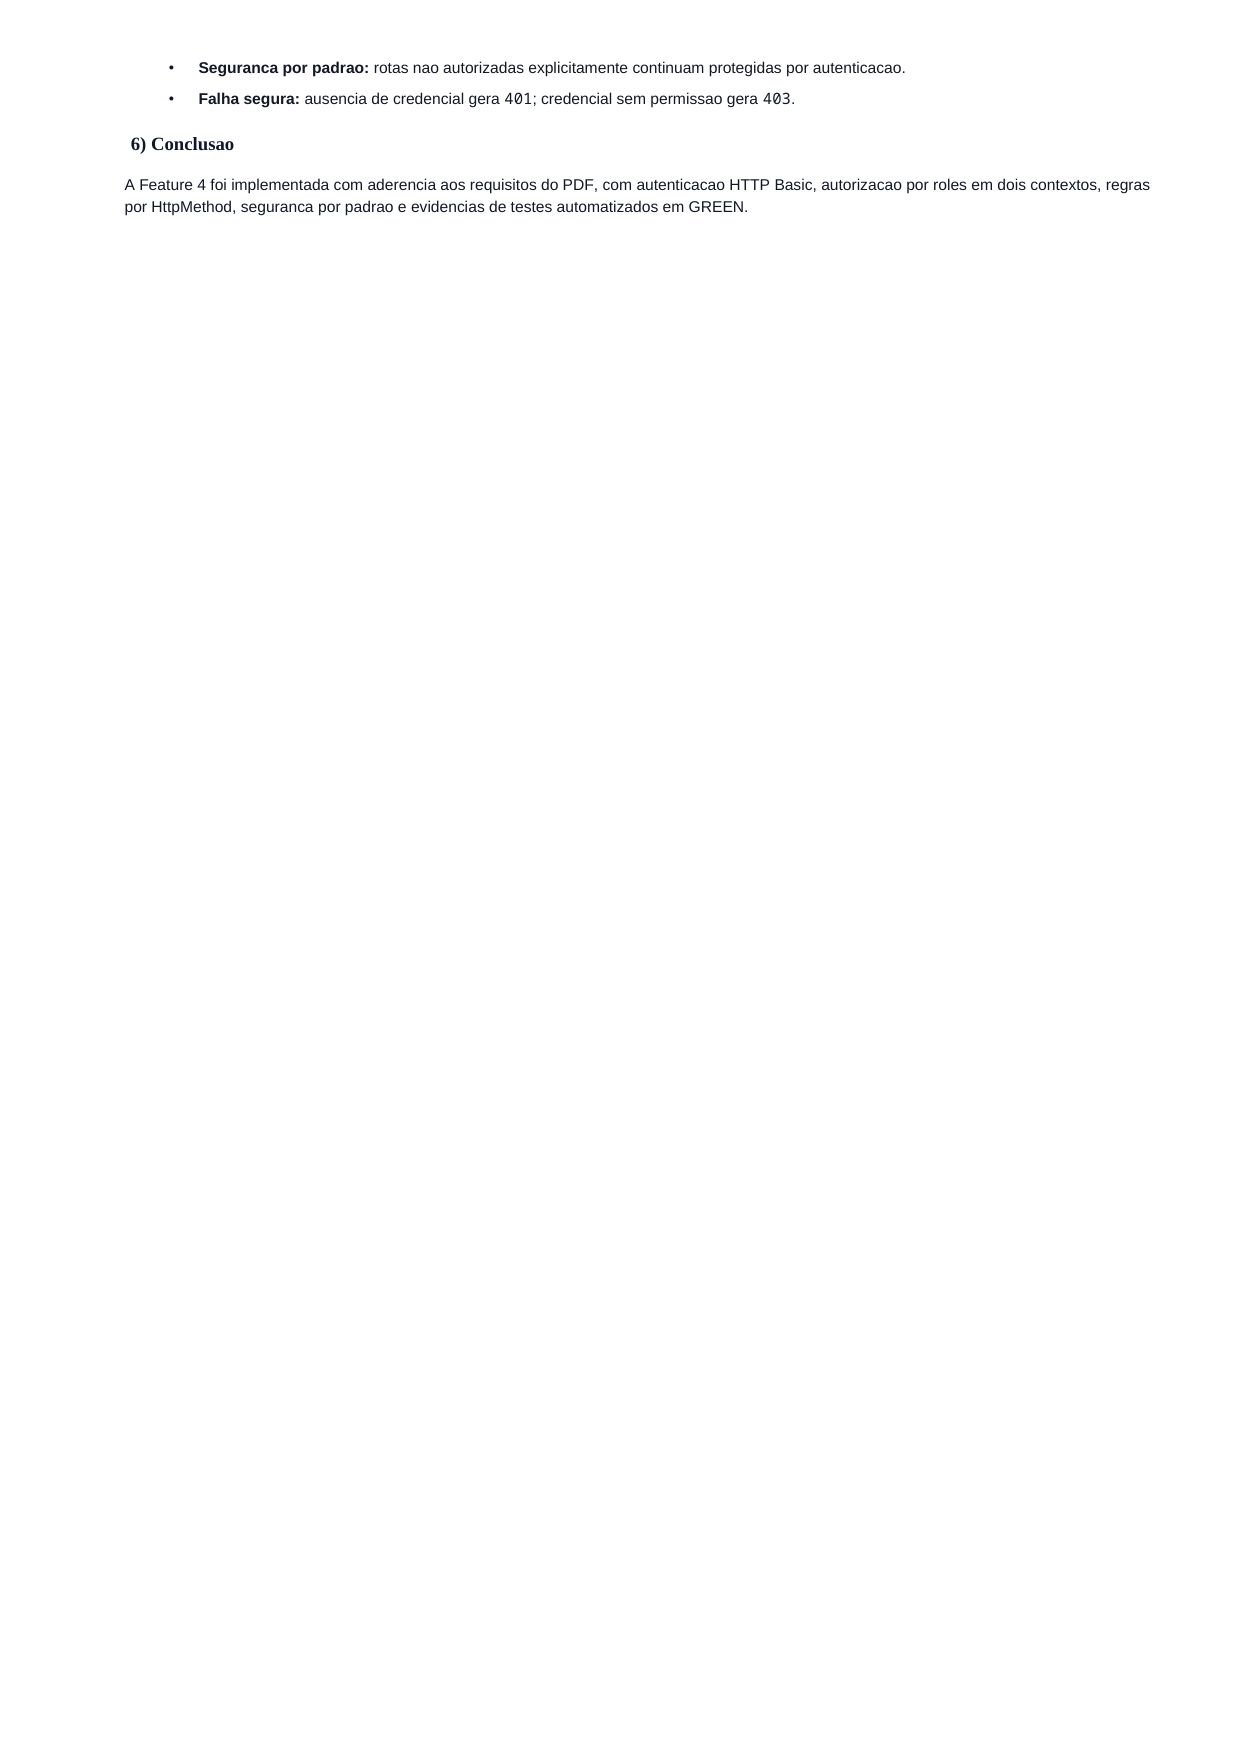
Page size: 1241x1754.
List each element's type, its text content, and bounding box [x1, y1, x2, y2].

subtitle 6) Conclusao [131, 133, 1169, 155]
list Falha segura: ausencia de credencial gera 401; credencial sem permissao gera 403. [169, 88, 1175, 109]
text A Feature 4 foi implementada com aderencia aos requisitos do PDF, com autenticacao HTTP Basic, autorizacao por roles em dois contextos, regras por HttpMethod, seguranca por padrao e evidencias de testes automatizados em GREEN. [124, 176, 1175, 216]
list Seguranca por padrao: rotas nao autorizadas explicitamente continuam protegidas por autenticacao. [169, 59, 1175, 77]
